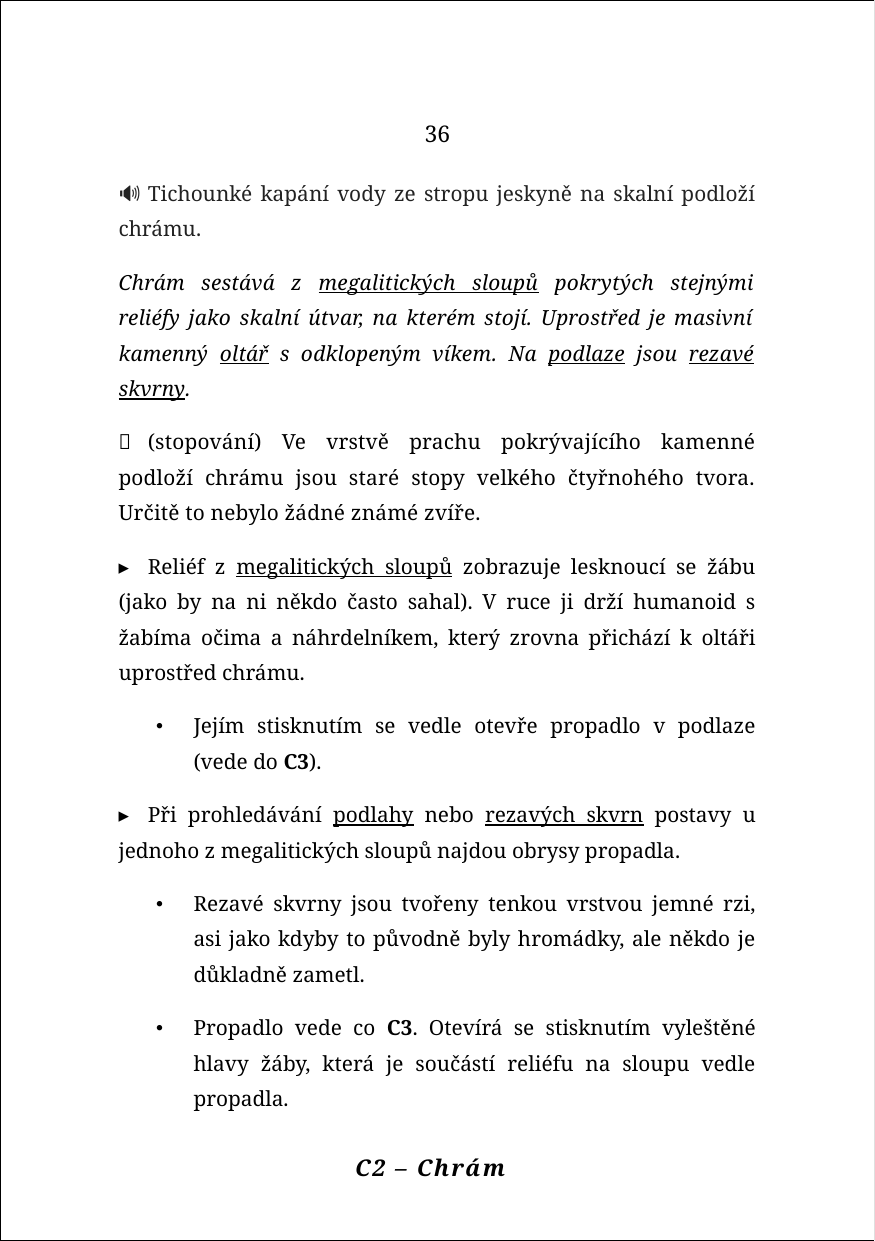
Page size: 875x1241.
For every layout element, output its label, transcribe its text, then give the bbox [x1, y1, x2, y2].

list Propadlo vede co C3. Otevírá se stisknutím vyleštěné hlavy žáby, která je součástí reliéfu na sloupu vedle propadla. [156, 1013, 756, 1113]
text 👣 (stopování) Ve vrstvě prachu pokrývajícího kamenné podloží chrámu jsou staré stopy velkého čtyřnohého tvora. Určitě to nebylo žádné známé zvíře. [118, 427, 756, 527]
text ▸ Při prohledávání podlahy nebo rezavých skvrn postavy u jednoho z megalitických sloupů najdou obrysy propadla. [118, 800, 756, 864]
text 🔊 Tichounké kapání vody ze stropu jeskyně na skalní podloží chrámu. [118, 179, 756, 243]
list Jejím stisknutím se vedle otevře propadlo v podlaze (vede do C3). [156, 712, 756, 776]
text Chrám sestává z megalitických sloupů pokrytých stejnými reliéfy jako skalní útvar, na kterém stojí. Uprostřed je masivní kamenný oltář s odklopeným víkem. Na podlaze jsou rezavé skvrny. [118, 268, 756, 403]
list Rezavé skvrny jsou tvořeny tenkou vrstvou jemné rzi, asi jako kdyby to původně byly hromádky, ale někdo je důkladně zametl. [156, 889, 756, 988]
text ▸ Reliéf z megalitických sloupů zobrazuje lesknoucí se žábu (jako by na ni někdo často sahal). V ruce ji drží humanoid s žabíma očima a náhrdelníkem, který zrovna přichází k oltáři uprostřed chrámu. [118, 552, 756, 687]
